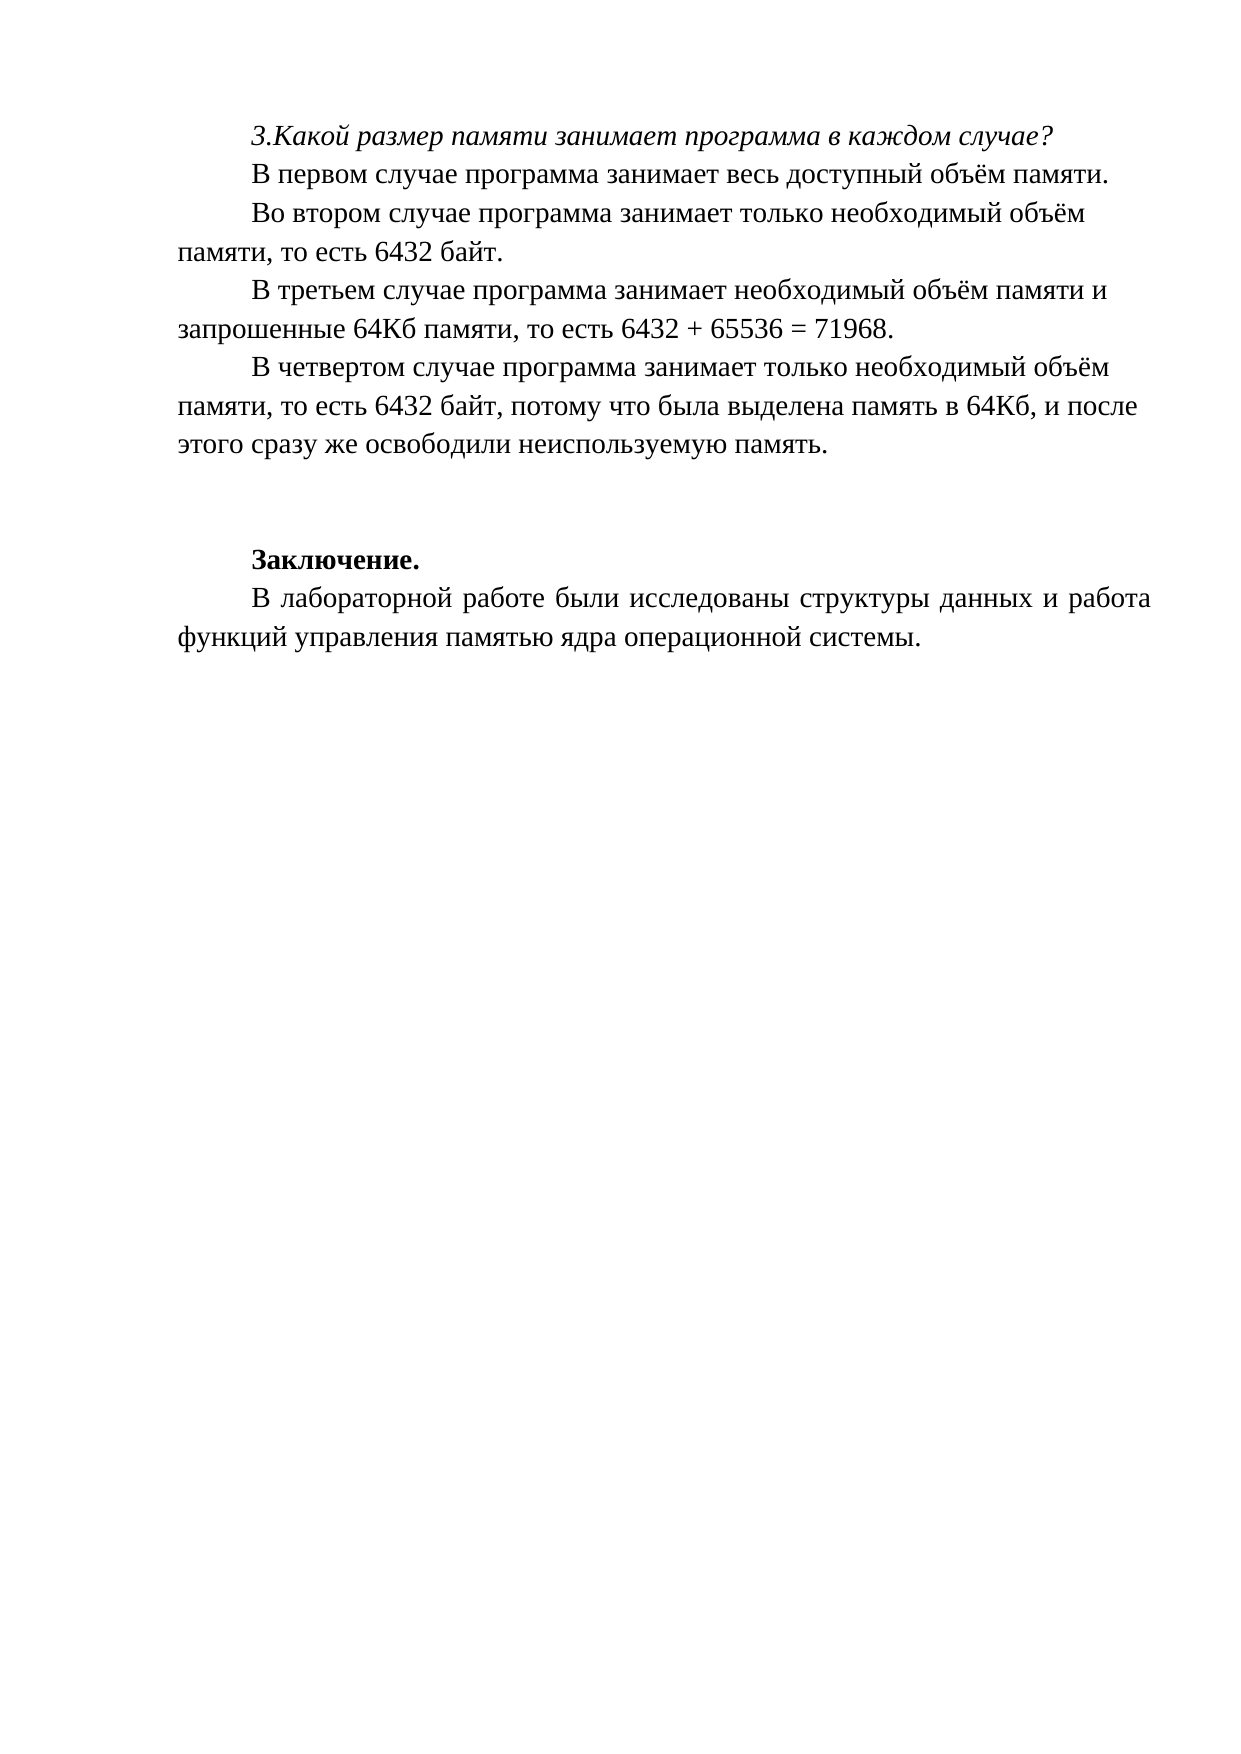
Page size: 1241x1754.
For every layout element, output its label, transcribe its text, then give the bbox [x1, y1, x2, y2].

text В третьем случае программа занимает необходимый объём памяти и запрошенные 64Кб памяти, то есть 6432 + 65536 = 71968. [177, 272, 1152, 344]
text 3.Какой размер памяти занимает программа в каждом случае? [177, 118, 1152, 152]
text В лабораторной работе были исследованы структуры данных и работа функций управления памятью ядра операционной системы. [177, 581, 1152, 653]
text Заключение. [177, 542, 1152, 576]
text В первом случае программа занимает весь доступный объём памяти. [177, 157, 1152, 190]
text В четвертом случае программа занимает только необходимый объём памяти, то есть 6432 байт, потому что была выделена память в 64Кб, и после этого сразу же освободили неиспользуемую память. [177, 349, 1152, 460]
text Во втором случае программа занимает только необходимый объём памяти, то есть 6432 байт. [177, 195, 1152, 267]
